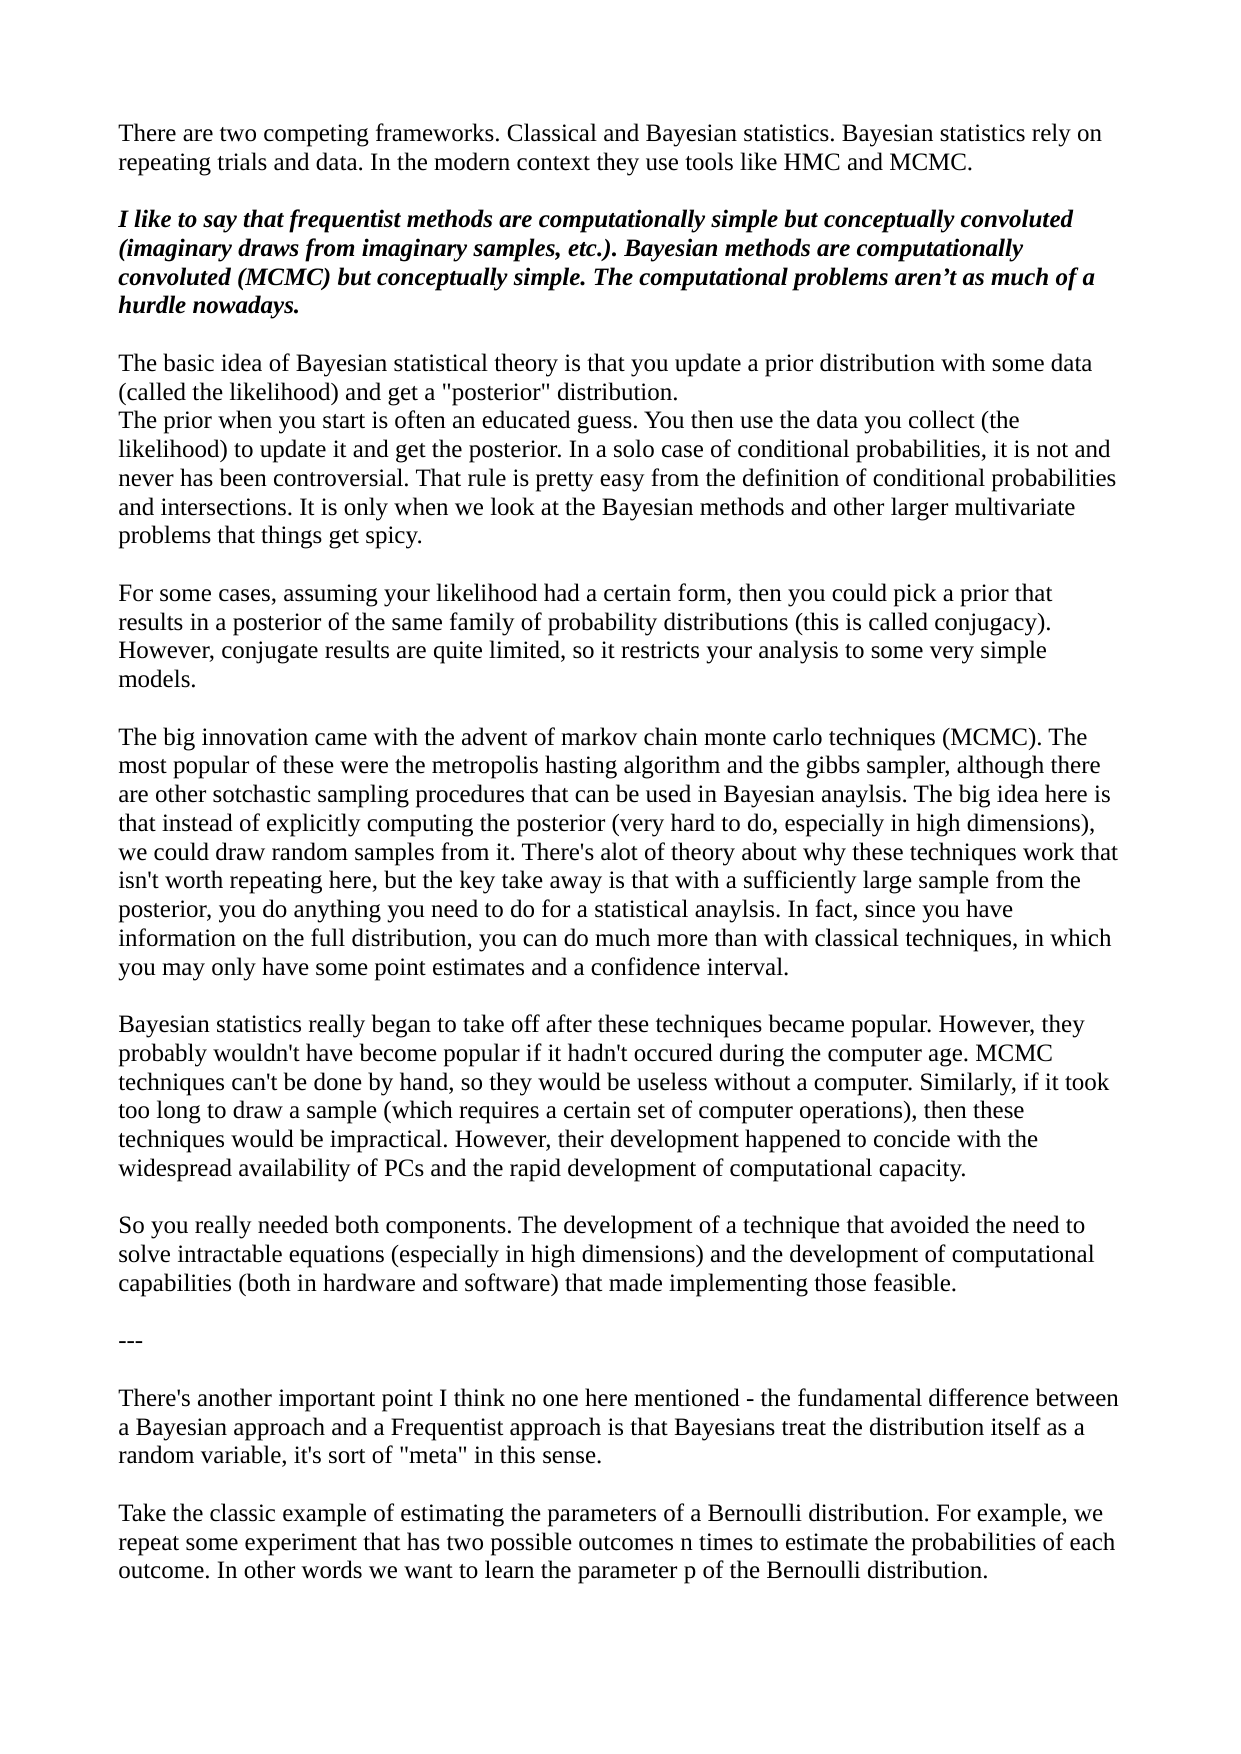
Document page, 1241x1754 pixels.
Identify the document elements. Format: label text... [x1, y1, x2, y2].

text --- [118, 1326, 1122, 1354]
text For some cases, assuming your likelihood had a certain form, then you could pick a prior that results in a posterior of the same family of probability distributions (this is called conjugacy). However, conjugate results are quite limited, so it restricts your analysis to some very simple models. [118, 578, 1122, 693]
text So you really needed both components. The development of a technique that avoided the need to solve intractable equations (especially in high dimensions) and the development of computational capabilities (both in hardware and software) that made implementing those feasible. [118, 1211, 1122, 1297]
text There are two competing frameworks. Classical and Bayesian statistics. Bayesian statistics rely on repeating trials and data. In the modern context they use tools like HMC and MCMC. [118, 118, 1122, 176]
text The prior when you start is often an educated guess. You then use the data you collect (the likelihood) to update it and get the posterior. In a solo case of conditional probabilities, it is not and never has been controversial. That rule is pretty easy from the definition of conditional probabilities and intersections. It is only when we look at the Bayesian methods and other larger multivariate problems that things get spicy. [118, 406, 1122, 549]
text Take the classic example of estimating the parameters of a Bernoulli distribution. For example, we repeat some experiment that has two possible outcomes n times to estimate the probabilities of each outcome. In other words we want to learn the parameter p of the Bernoulli distribution. [118, 1498, 1122, 1584]
text Bayesian statistics really began to take off after these techniques became popular. However, they probably wouldn't have become popular if it hadn't occured during the computer age. MCMC techniques can't be done by hand, so they would be useless without a computer. Similarly, if it took too long to draw a sample (which requires a certain set of computer operations), then these techniques would be impractical. However, their development happened to concide with the widespread availability of PCs and the rapid development of computational capacity. [118, 1009, 1122, 1182]
text There's another important point I think no one here mentioned - the fundamental difference between a Bayesian approach and a Frequentist approach is that Bayesians treat the distribution itself as a random variable, it's sort of "meta" in this sense. [118, 1383, 1122, 1469]
text The basic idea of Bayesian statistical theory is that you update a prior distribution with some data (called the likelihood) and get a "posterior" distribution. [118, 348, 1122, 406]
text I like to say that frequentist methods are computationally simple but conceptually convoluted (imaginary draws from imaginary samples, etc.). Bayesian methods are computationally convoluted (MCMC) but conceptually simple. The computational problems aren’t as much of a hurdle nowadays. [118, 204, 1122, 319]
text The big innovation came with the advent of markov chain monte carlo techniques (MCMC). The most popular of these were the metropolis hasting algorithm and the gibbs sampler, although there are other sotchastic sampling procedures that can be used in Bayesian anaylsis. The big idea here is that instead of explicitly computing the posterior (very hard to do, especially in high dimensions), we could draw random samples from it. There's alot of theory about why these techniques work that isn't worth repeating here, but the key take away is that with a sufficiently large sample from the posterior, you do anything you need to do for a statistical anaylsis. In fact, since you have information on the full distribution, you can do much more than with classical techniques, in which you may only have some point estimates and a confidence interval. [118, 722, 1122, 981]
